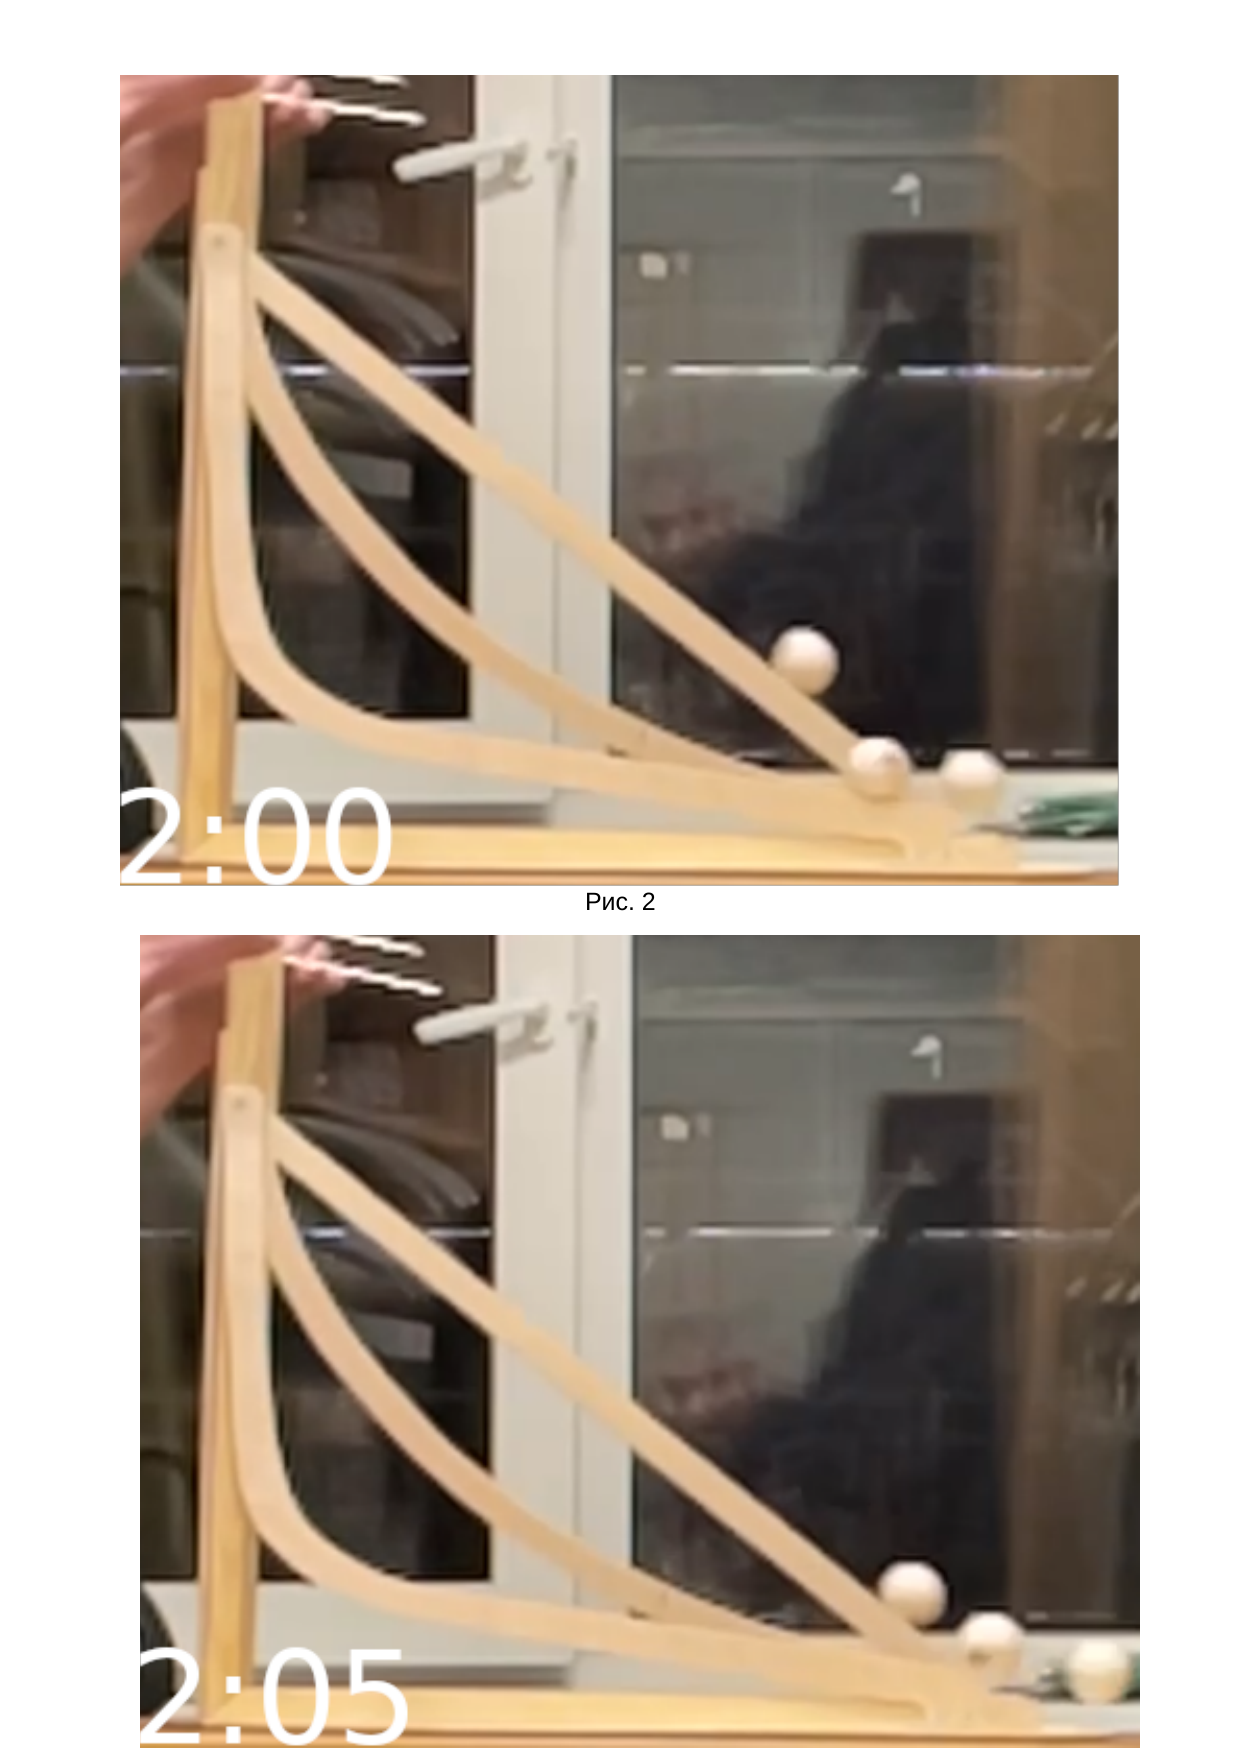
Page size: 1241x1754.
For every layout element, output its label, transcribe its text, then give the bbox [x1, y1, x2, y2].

text Рис. 2 [118, 123, 1122, 916]
